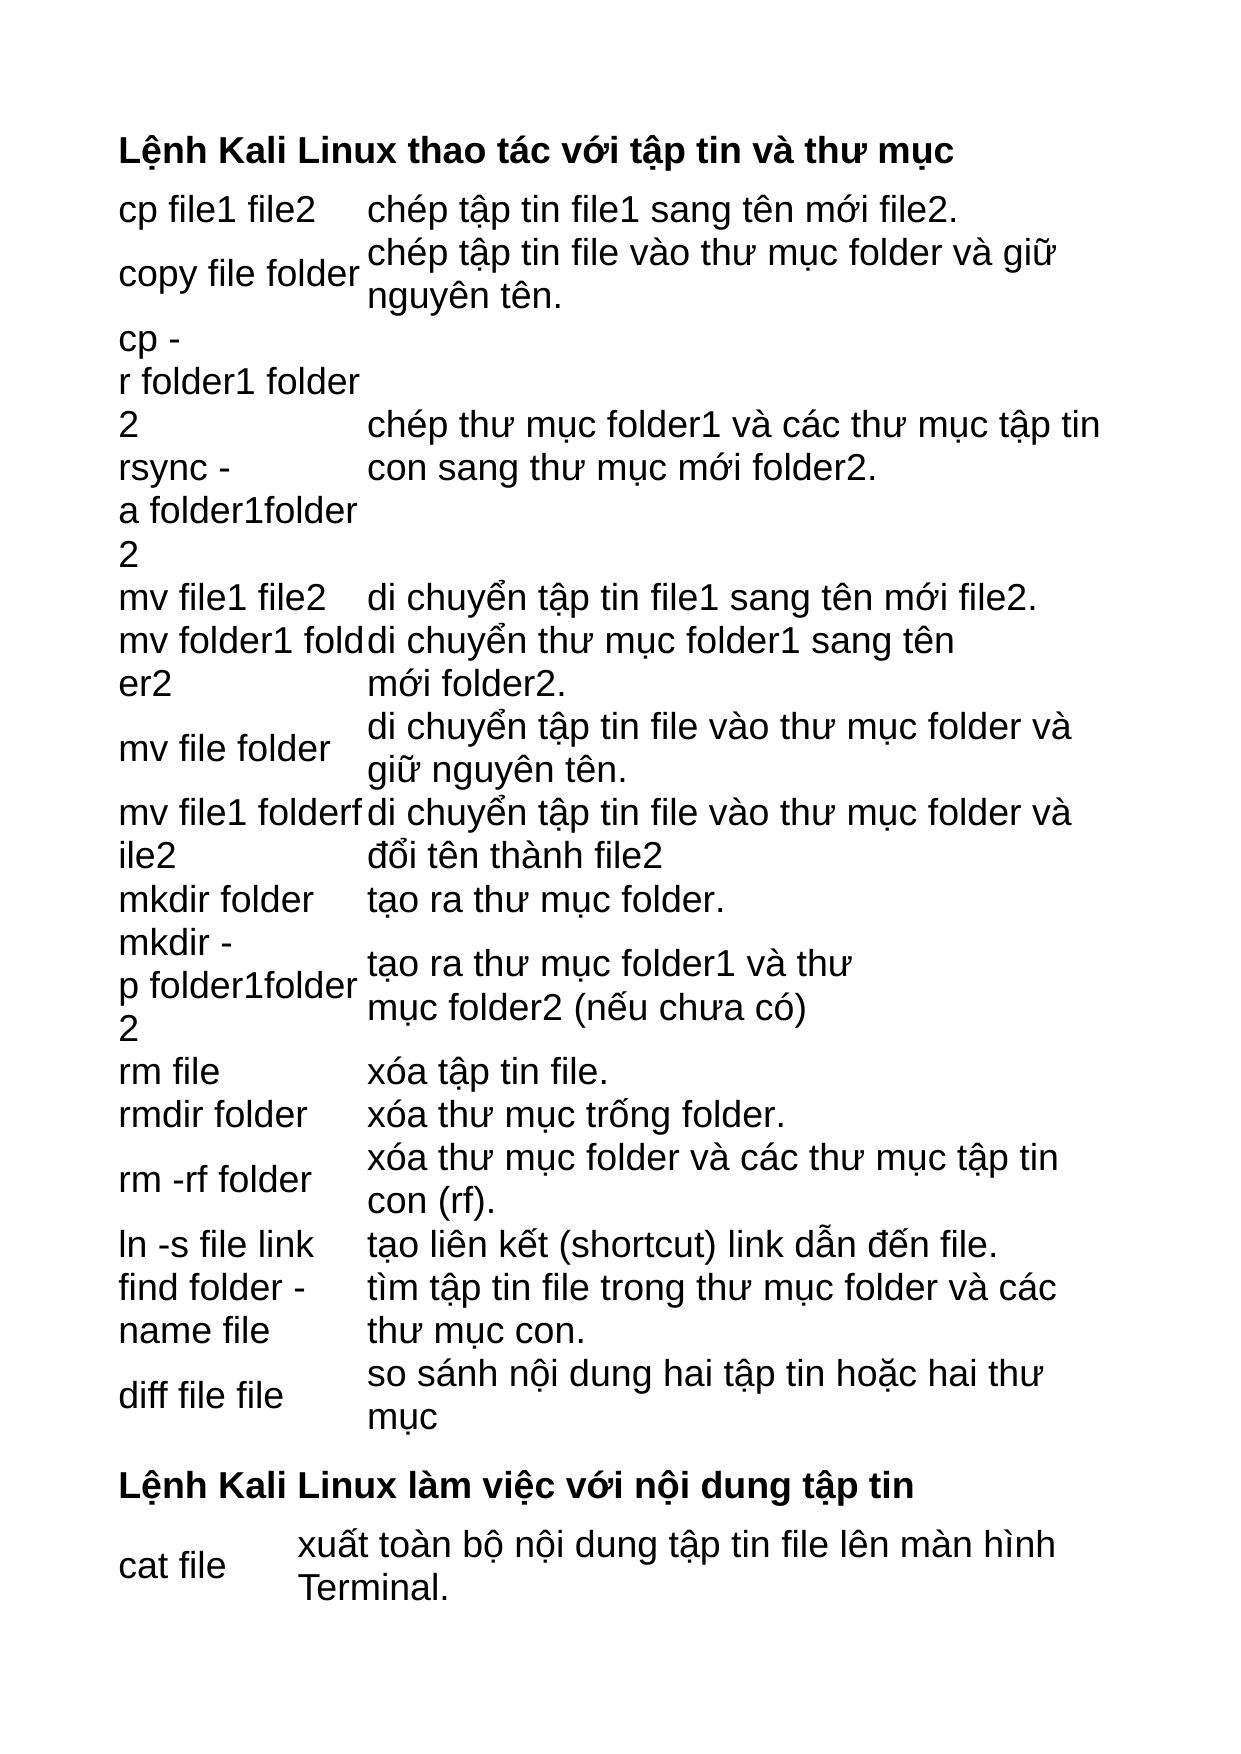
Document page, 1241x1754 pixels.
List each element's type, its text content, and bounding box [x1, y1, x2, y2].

table_cell mv file1 folderfile2 [118, 791, 367, 877]
table_cell di chuyển thư mục folder1 sang tên mới folder2. [367, 618, 1122, 704]
table_cell xóa thư mục folder và các thư mục tập tin con (rf). [367, 1136, 1122, 1222]
table_cell di chuyển tập tin file vào thư mục folder và giữ nguyên tên. [367, 704, 1122, 791]
table_header cp file1 file2 [118, 187, 367, 230]
table_cell mv file1 file2 [118, 575, 367, 618]
table_header xuất toàn bộ nội dung tập tin file lên màn hình Terminal. [298, 1522, 1122, 1608]
table_cell mkdir folder [118, 877, 367, 920]
table_cell mv file folder [118, 704, 367, 791]
table_cell cp -r folder1 folder2 rsync -a folder1folder2 [118, 316, 367, 575]
subtitle Lệnh Kali Linux làm việc với nội dung tập tin [118, 1453, 1122, 1506]
table_cell diff file file [118, 1351, 367, 1437]
table_cell tạo ra thư mục folder. [367, 877, 1122, 920]
table_cell di chuyển tập tin file1 sang tên mới file2. [367, 575, 1122, 618]
table_cell chép tập tin file vào thư mục folder và giữ nguyên tên. [367, 230, 1122, 316]
table_cell tạo ra thư mục folder1 và thư mục folder2 (nếu chưa có) [367, 920, 1122, 1049]
table_header cat file [118, 1522, 297, 1608]
table_cell so sánh nội dung hai tập tin hoặc hai thư mục [367, 1351, 1122, 1437]
table_cell xóa thư mục trống folder. [367, 1093, 1122, 1136]
table_cell rm file [118, 1049, 367, 1092]
table_cell copy file folder [118, 230, 367, 316]
table_cell mkdir -p folder1folder2 [118, 920, 367, 1049]
table_cell tạo liên kết (shortcut) link dẫn đến file. [367, 1222, 1122, 1265]
table_cell rm -rf folder [118, 1136, 367, 1222]
table_cell xóa tập tin file. [367, 1049, 1122, 1092]
table_cell tìm tập tin file trong thư mục folder và các thư mục con. [367, 1265, 1122, 1351]
table_cell di chuyển tập tin file vào thư mục folder và đổi tên thành file2 [367, 791, 1122, 877]
table_header chép tập tin file1 sang tên mới file2. [367, 187, 1122, 230]
table_cell ln -s file link [118, 1222, 367, 1265]
table_cell find folder -name file [118, 1265, 367, 1351]
subtitle Lệnh Kali Linux thao tác với tập tin và thư mục [118, 118, 1122, 171]
table_cell chép thư mục folder1 và các thư mục tập tin con sang thư mục mới folder2. [367, 316, 1122, 575]
table_cell mv folder1 folder2 [118, 618, 367, 704]
table_cell rmdir folder [118, 1093, 367, 1136]
